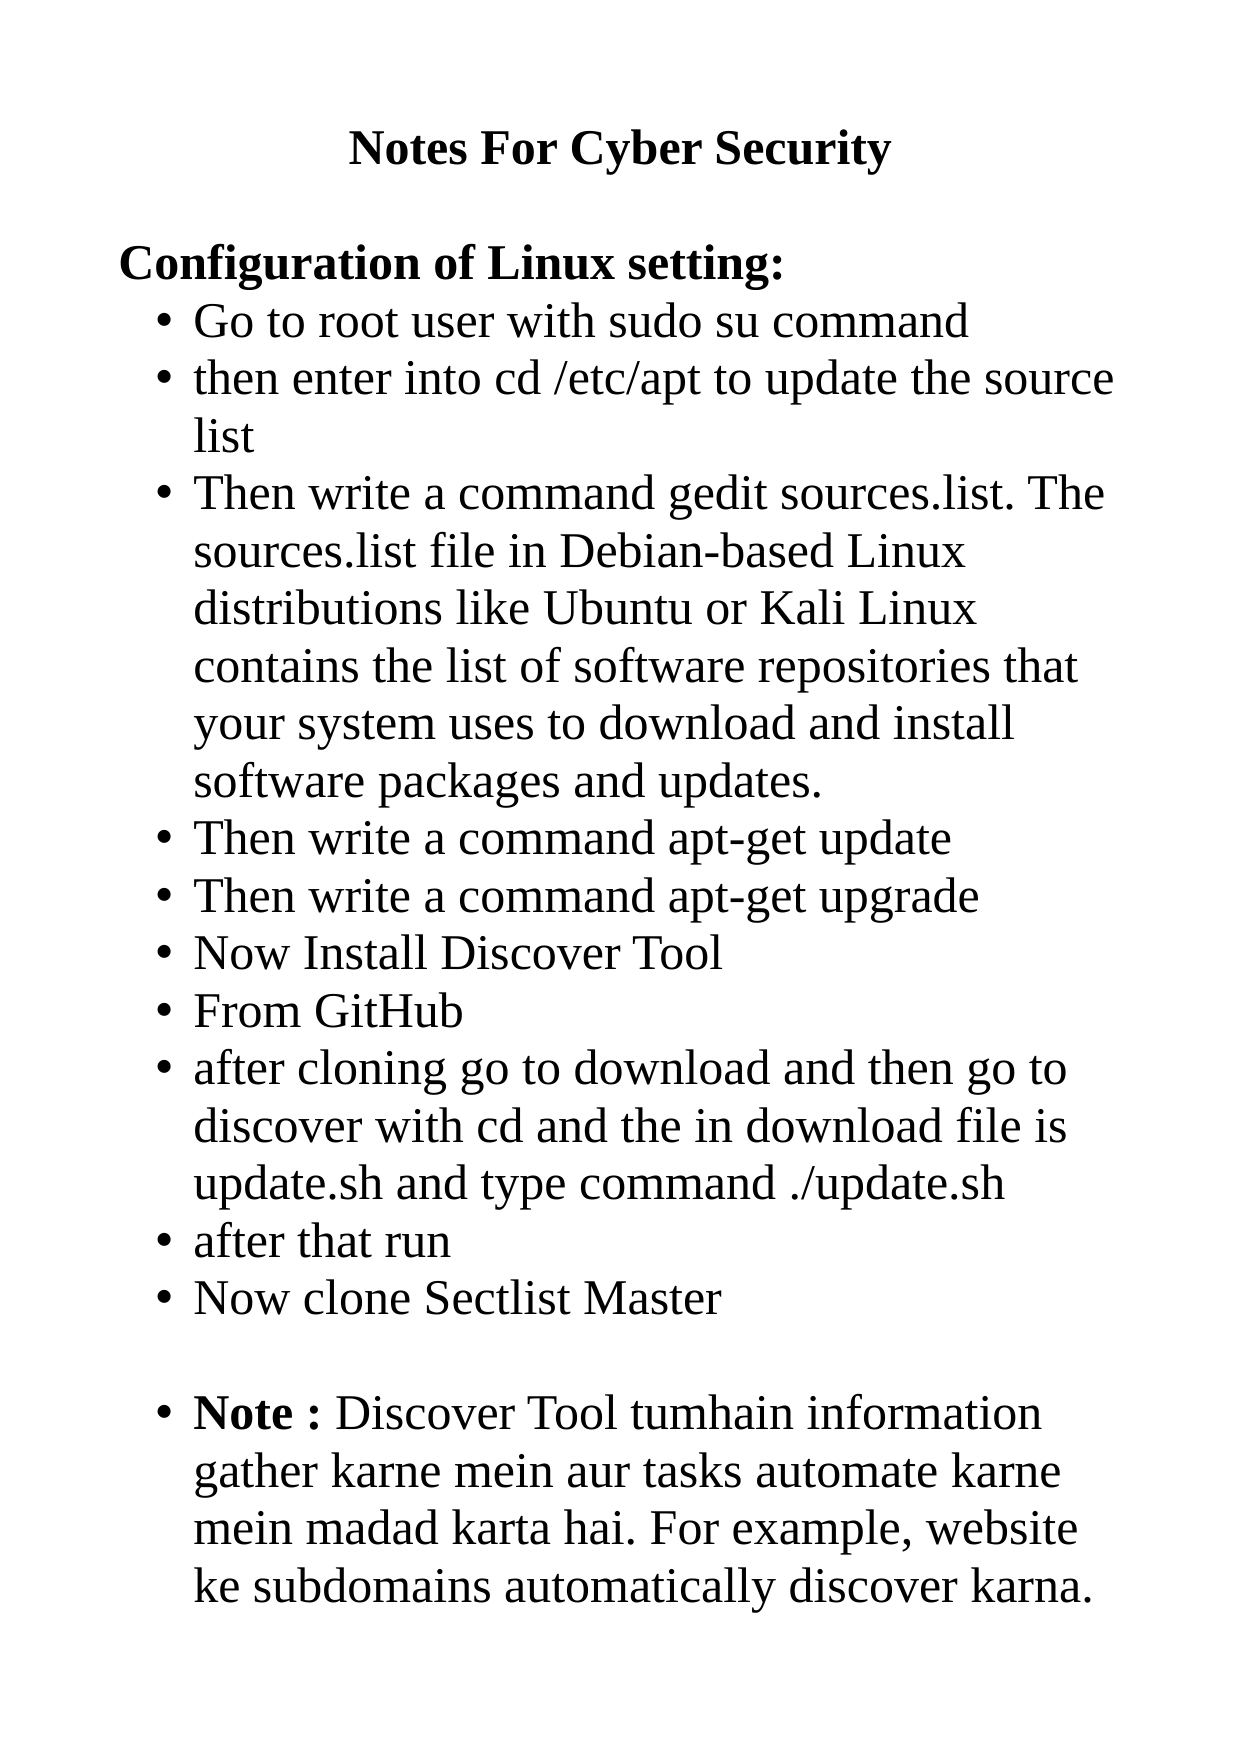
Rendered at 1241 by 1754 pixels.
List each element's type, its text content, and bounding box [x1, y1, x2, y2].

text Notes For Cyber Security [118, 118, 1122, 176]
list after cloning go to download and then go to discover with cd and the in download file is update.sh and type command ./update.sh [156, 1038, 1122, 1211]
list Go to root user with sudo su command [156, 291, 1122, 348]
list Note : Discover Tool tumhain information gather karne mein aur tasks automate karne mein madad karta hai. For example, website ke subdomains automatically discover karna. [156, 1383, 1122, 1613]
list From GitHub [156, 981, 1122, 1038]
list Now clone Sectlist Master [156, 1268, 1122, 1326]
list Now Install Discover Tool [156, 923, 1122, 981]
text Configuration of Linux setting: [118, 233, 1122, 291]
list then enter into cd /etc/apt to update the source list [156, 348, 1122, 463]
list Then write a command apt-get upgrade [156, 866, 1122, 923]
list Then write a command gedit sources.list. The sources.list file in Debian-based Linux distributions like Ubuntu or Kali Linux contains the list of software repositories that your system uses to download and install software packages and updates. [156, 463, 1122, 808]
list after that run [156, 1211, 1122, 1268]
list Then write a command apt-get update [156, 808, 1122, 866]
